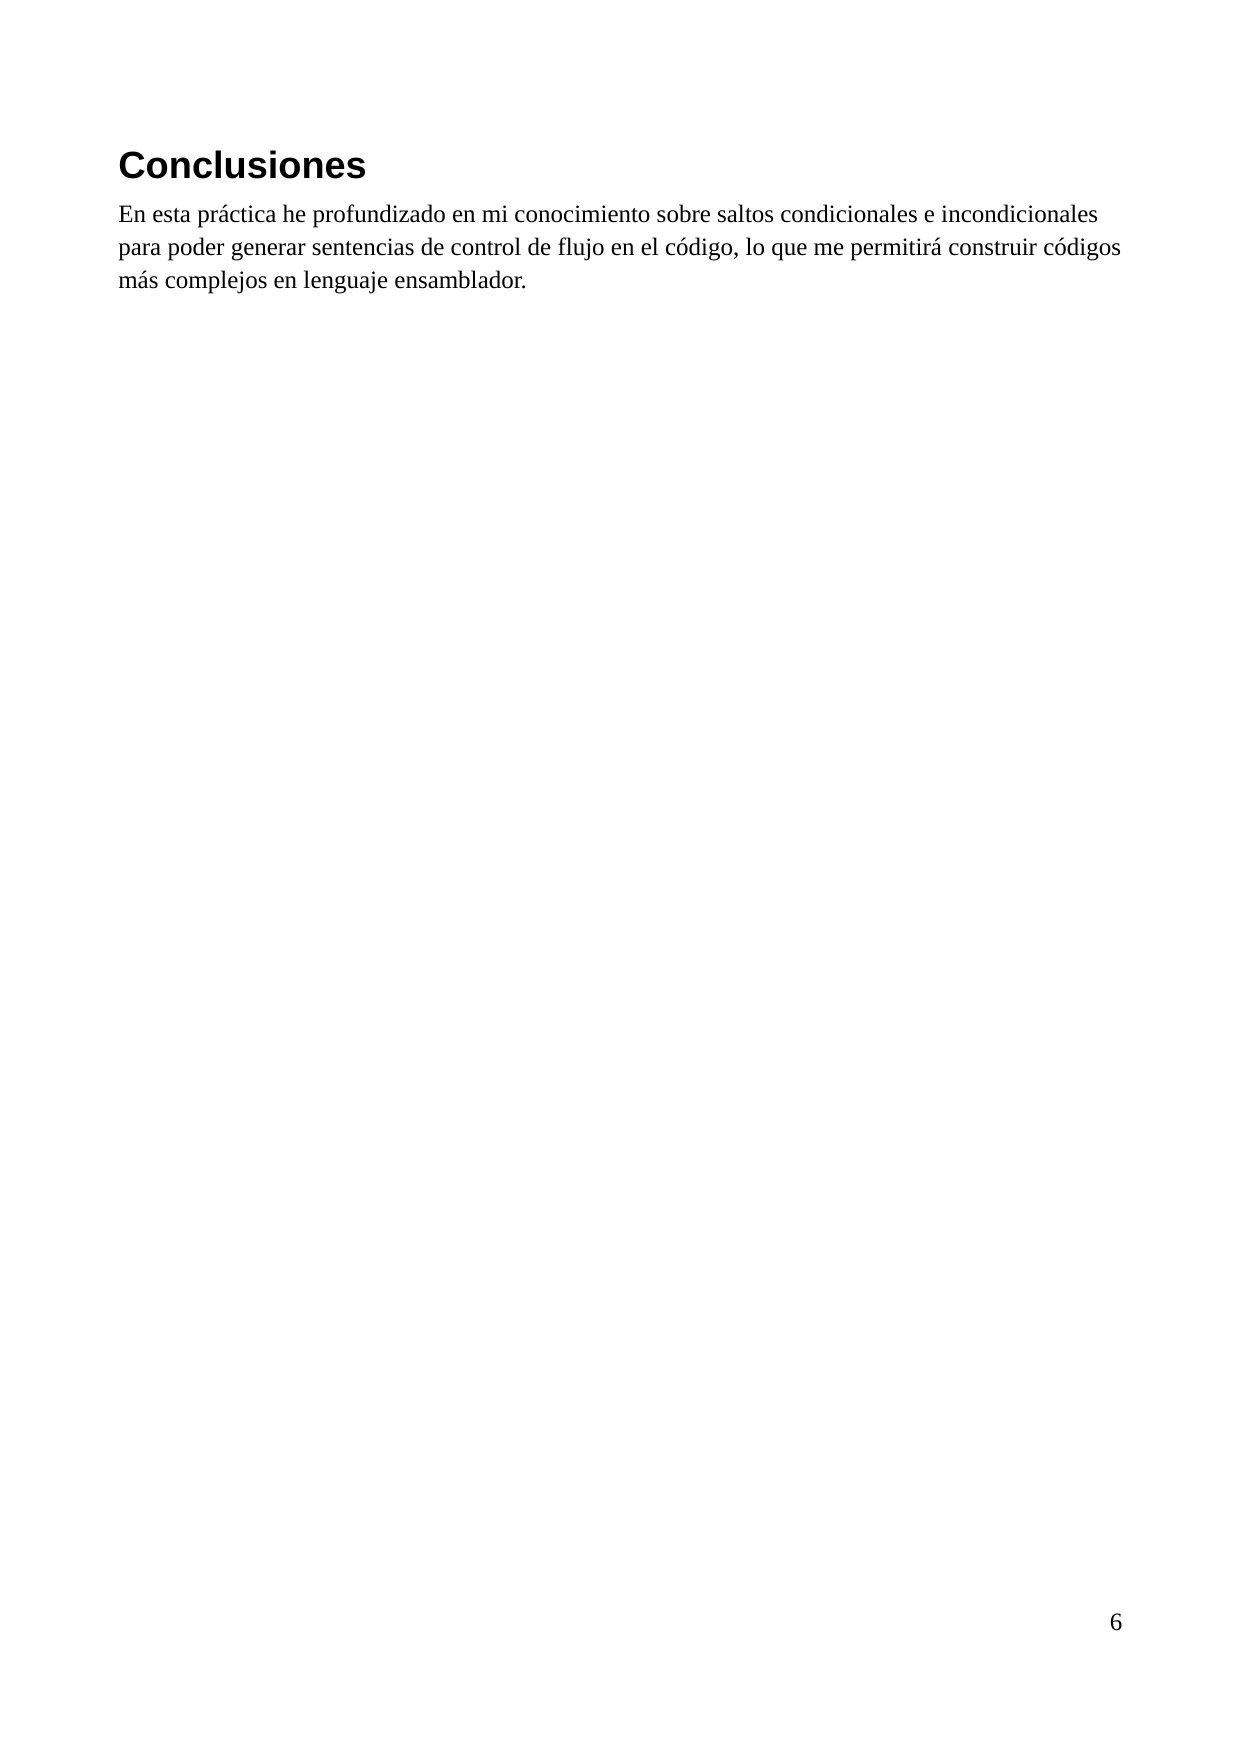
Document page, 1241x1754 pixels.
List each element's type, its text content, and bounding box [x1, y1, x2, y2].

subtitle Conclusiones [118, 143, 1122, 187]
text En esta práctica he profundizado en mi conocimiento sobre saltos condicionales e incondicionales para poder generar sentencias de control de flujo en el código, lo que me permitirá construir códigos más complejos en lenguaje ensamblador. [118, 199, 1122, 294]
